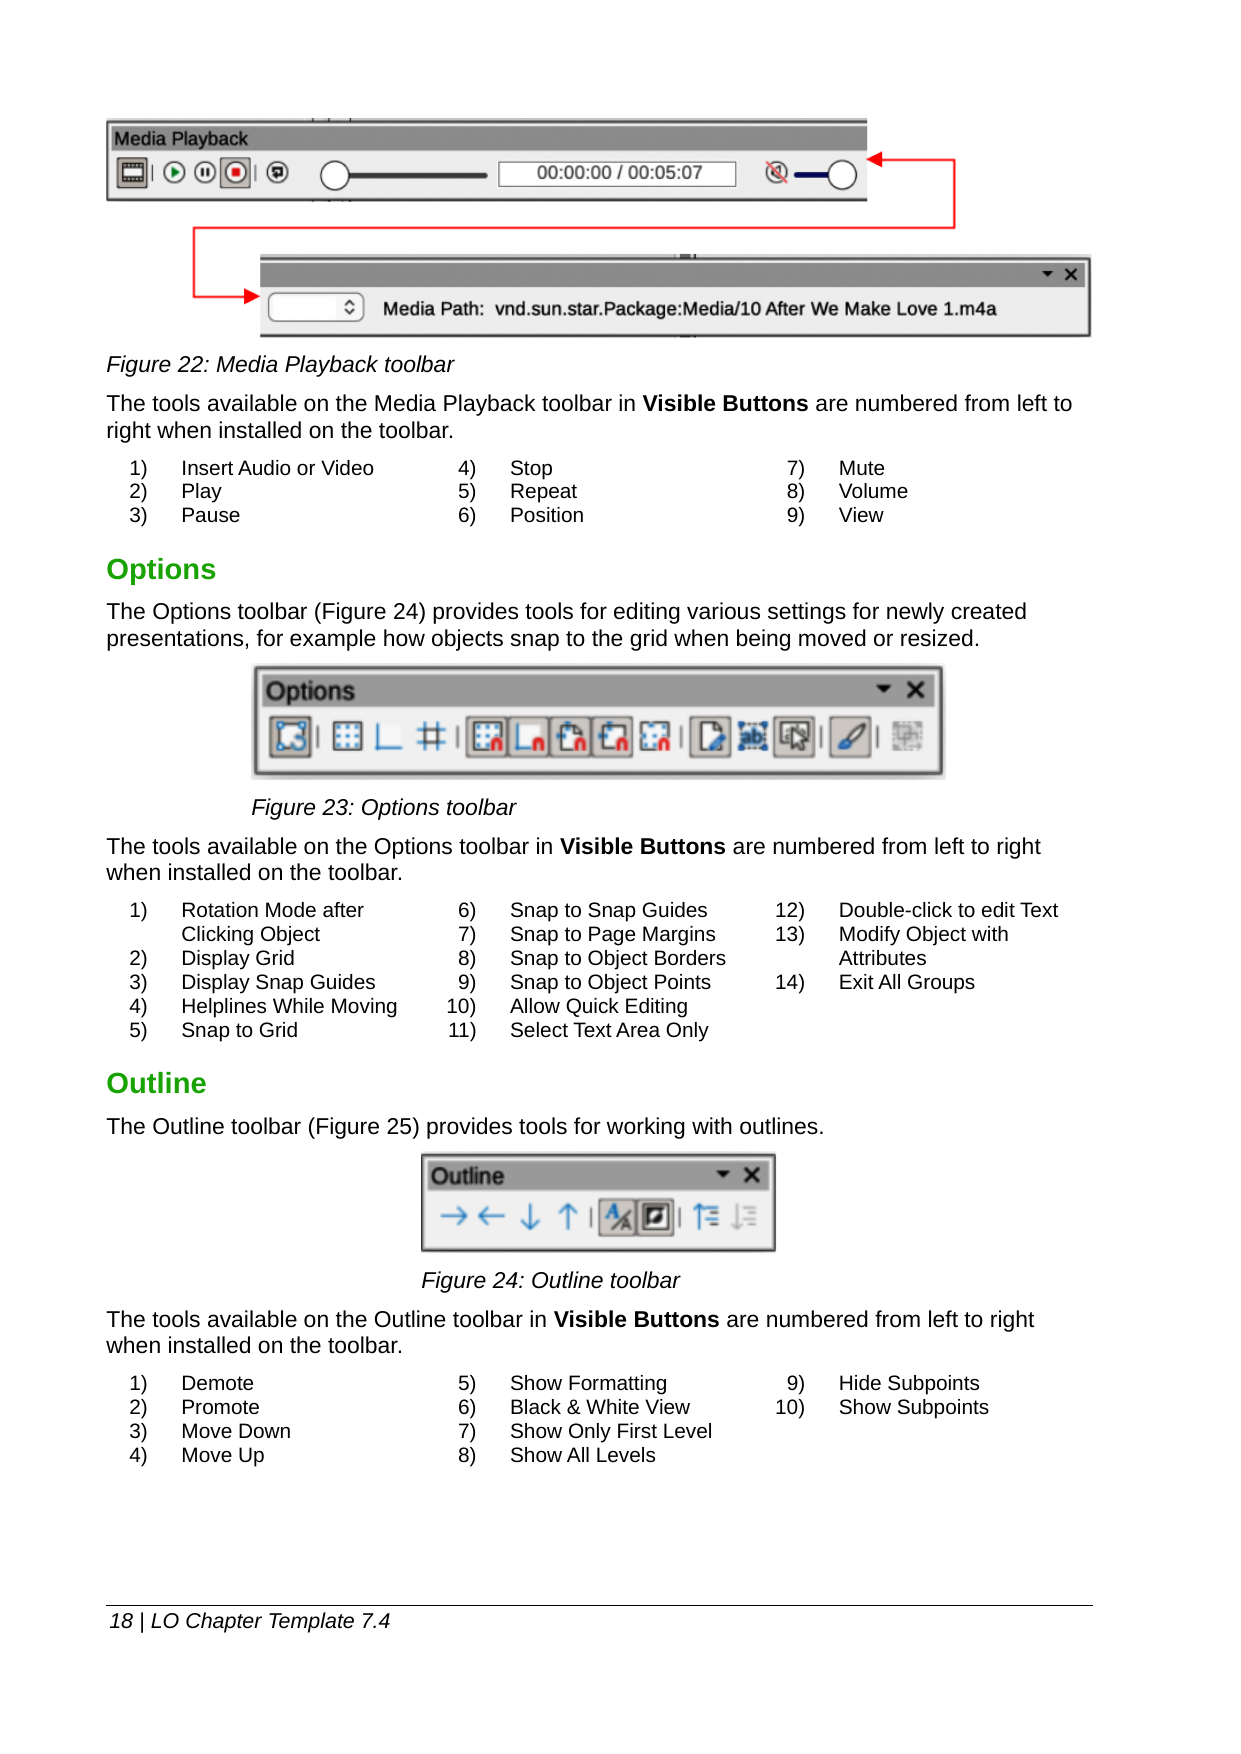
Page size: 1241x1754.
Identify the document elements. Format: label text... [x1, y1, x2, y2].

list Show Only First Level [476, 1419, 764, 1443]
list Rotation Mode after Clicking Object [148, 898, 435, 946]
list Snap to Grid [148, 1018, 435, 1042]
list View [805, 503, 1093, 527]
list Snap to Snap Guides [476, 898, 764, 922]
list Snap to Object Borders [476, 946, 764, 970]
subtitle Options [106, 552, 1093, 586]
list Select Text Area Only [476, 1018, 764, 1042]
text Figure 22: Media Playback toolbar [106, 351, 1093, 378]
list Modify Object with Attributes [805, 922, 1093, 970]
list Stop [476, 455, 764, 479]
list The tools available on the Outline toolbar in Visible Buttons are numbered from left to right when installed on the toolbar. [106, 1306, 1093, 1359]
text Figure 24: Outline toolbar [421, 1267, 778, 1293]
list Repeat [476, 479, 764, 503]
list Move Down [148, 1419, 435, 1443]
list Show Formatting [476, 1371, 764, 1395]
picture [106, 118, 1093, 339]
list Move Up [148, 1443, 435, 1467]
list Allow Quick Editing [476, 994, 764, 1018]
text Figure 23: Options toolbar [251, 794, 948, 820]
list Helplines While Moving [148, 994, 435, 1018]
list Hide Subpoints [805, 1371, 1093, 1395]
list Snap to Page Margins [476, 922, 764, 946]
picture [421, 1151, 778, 1255]
list Display Snap Guides [148, 970, 435, 994]
list The tools available on the Media Playback toolbar in Visible Buttons are numbered from left to right when installed on the toolbar. [106, 390, 1093, 443]
text The Options toolbar (Figure 24) provides tools for editing various settings for newly created presentations, for example how objects snap to the grid when being moved or resized. [106, 598, 1093, 651]
list Play [148, 479, 435, 503]
list Pause [148, 503, 435, 527]
subtitle Outline [106, 1067, 1093, 1100]
list Display Grid [148, 946, 435, 970]
list Promote [148, 1395, 435, 1419]
list Position [476, 503, 764, 527]
list Show All Levels [476, 1443, 764, 1467]
list Snap to Object Points [476, 970, 764, 994]
list Show Subpoints [805, 1395, 1093, 1419]
list Mute [805, 455, 1093, 479]
list Volume [805, 479, 1093, 503]
list Insert Audio or Video [148, 455, 435, 479]
list Double-click to edit Text [805, 898, 1093, 922]
list Exit All Groups [805, 970, 1093, 994]
list Demote [148, 1371, 435, 1395]
text The Outline toolbar (Figure 25) provides tools for working with outlines. [106, 1113, 1093, 1139]
list Black & White View [476, 1395, 764, 1419]
list The tools available on the Options toolbar in Visible Buttons are numbered from left to right when installed on the toolbar. [106, 833, 1093, 885]
picture [251, 663, 948, 782]
